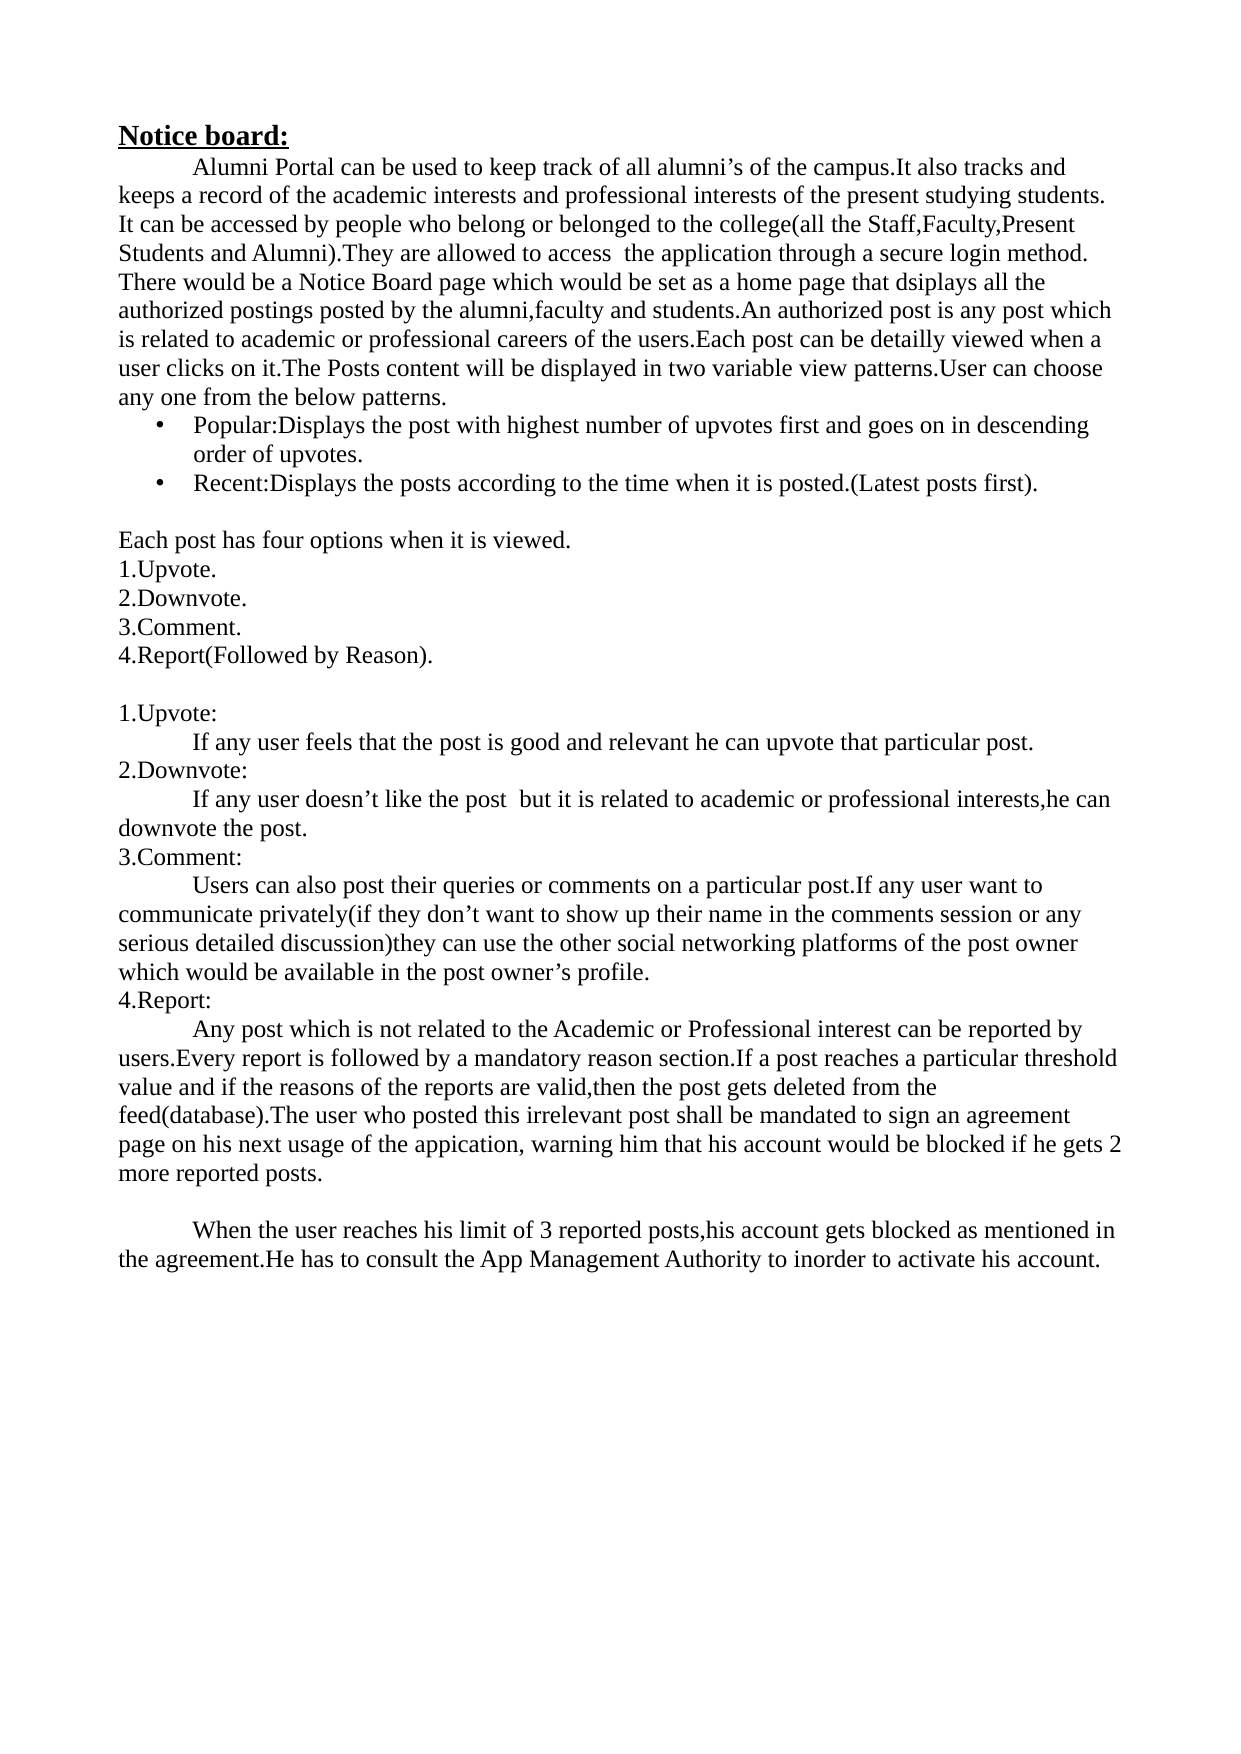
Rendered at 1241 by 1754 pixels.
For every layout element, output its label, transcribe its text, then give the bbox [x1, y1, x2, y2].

text Any post which is not related to the Academic or Professional interest can be reported by users.Every report is followed by a mandatory reason section.If a post reaches a particular threshold value and if the reasons of the reports are valid,then the post gets deleted from the feed(database).The user who posted this irrelevant post shall be mandated to sign an agreement page on his next usage of the appication, warning him that his account would be blocked if he gets 2 more reported posts. [118, 1014, 1122, 1187]
text It can be accessed by people who belong or belonged to the college(all the Staff,Faculty,Present Students and Alumni).They are allowed to access the application through a secure login method. [118, 209, 1122, 267]
list Popular:Displays the post with highest number of upvotes first and goes on in descending order of upvotes. [156, 410, 1122, 468]
list Recent:Displays the posts according to the time when it is posted.(Latest posts first). [156, 468, 1122, 497]
text 4.Report: [118, 985, 1122, 1014]
text If any user doesn’t like the post but it is related to academic or professional interests,he can downvote the post. [118, 784, 1122, 842]
text 4.Report(Followed by Reason). [118, 640, 1122, 669]
text 1.Upvote: [118, 698, 1122, 727]
text Notice board: [118, 118, 1122, 152]
text If any user feels that the post is good and relevant he can upvote that particular post. [118, 727, 1122, 755]
text 2.Downvote. [118, 583, 1122, 612]
text Alumni Portal can be used to keep track of all alumni’s of the campus.It also tracks and keeps a record of the academic interests and professional interests of the present studying students. [118, 152, 1122, 209]
text Each post has four options when it is viewed. [118, 525, 1122, 554]
text 3.Comment: [118, 842, 1122, 870]
text 2.Downvote: [118, 755, 1122, 784]
text There would be a Notice Board page which would be set as a home page that dsiplays all the authorized postings posted by the alumni,faculty and students.An authorized post is any post which is related to academic or professional careers of the users.Each post can be detailly viewed when a user clicks on it.The Posts content will be displayed in two variable view patterns.User can choose any one from the below patterns. [118, 267, 1122, 410]
text 3.Comment. [118, 612, 1122, 640]
text When the user reaches his limit of 3 reported posts,his account gets blocked as mentioned in the agreement.He has to consult the App Management Authority to inorder to activate his account. [118, 1215, 1122, 1273]
text Users can also post their queries or comments on a particular post.If any user want to communicate privately(if they don’t want to show up their name in the comments session or any serious detailed discussion)they can use the other social networking platforms of the post owner which would be available in the post owner’s profile. [118, 870, 1122, 985]
text 1.Upvote. [118, 554, 1122, 583]
